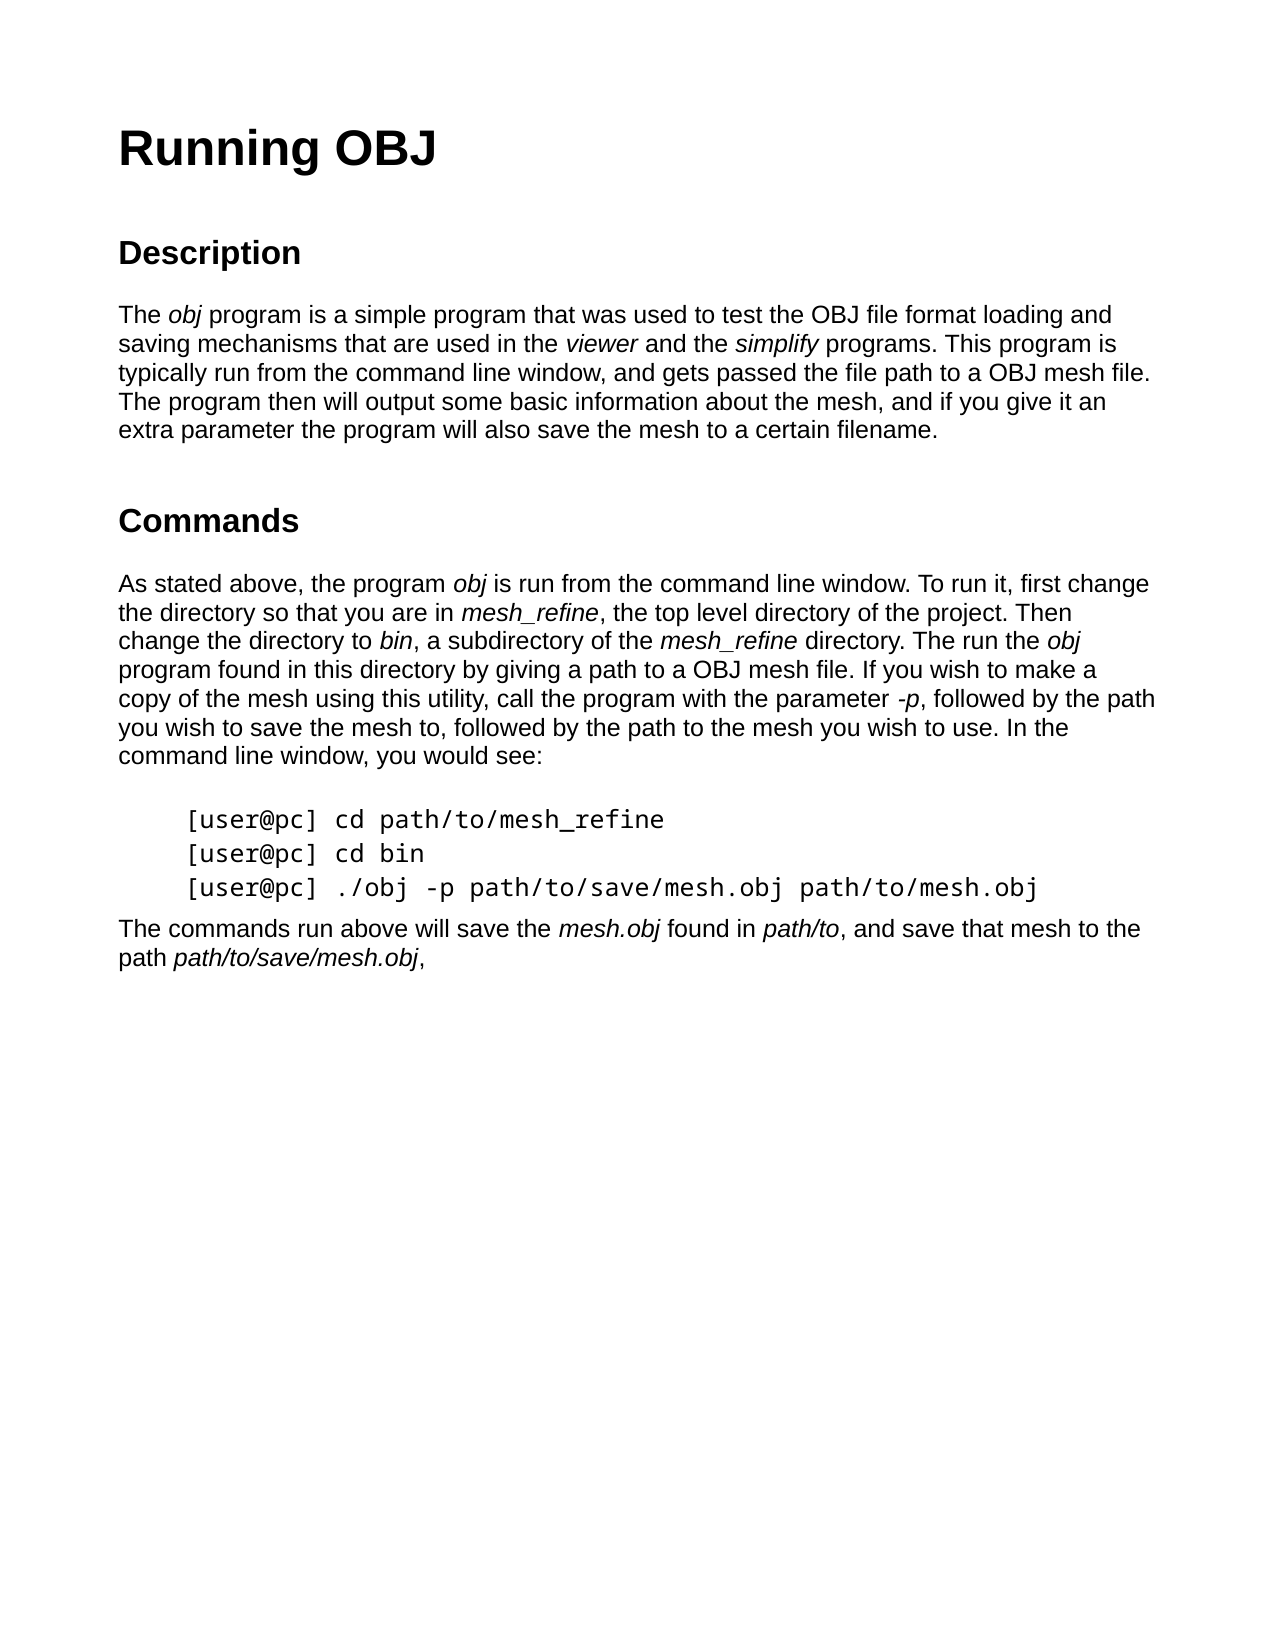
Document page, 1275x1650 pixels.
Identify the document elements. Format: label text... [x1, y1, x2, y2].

text Running OBJ [118, 118, 1157, 176]
text As stated above, the program obj is run from the command line window. To run it, first change the directory so that you are in mesh_refine, the top level directory of the project. Then change the directory to bin, a subdirectory of the mesh_refine directory. The run the obj program found in this directory by giving a path to a OBJ mesh file. If you wish to make a copy of the mesh using this utility, call the program with the parameter -p, followed by the path you wish to save the mesh to, followed by the path to the mesh you wish to use. In the command line window, you would see: [118, 569, 1157, 770]
text The obj program is a simple program that was used to test the OBJ file format loading and saving mechanisms that are used in the viewer and the simplify programs. This program is typically run from the command line window, and gets passed the file path to a OBJ mesh file. The program then will output some basic information about the mesh, and if you give it an extra parameter the program will also save the mesh to a certain filename. [118, 300, 1157, 444]
text Commands [118, 502, 1157, 540]
text Description [118, 233, 1157, 272]
text The commands run above will save the mesh.obj found in path/to, and save that mesh to the path path/to/save/mesh.obj, [118, 914, 1157, 971]
